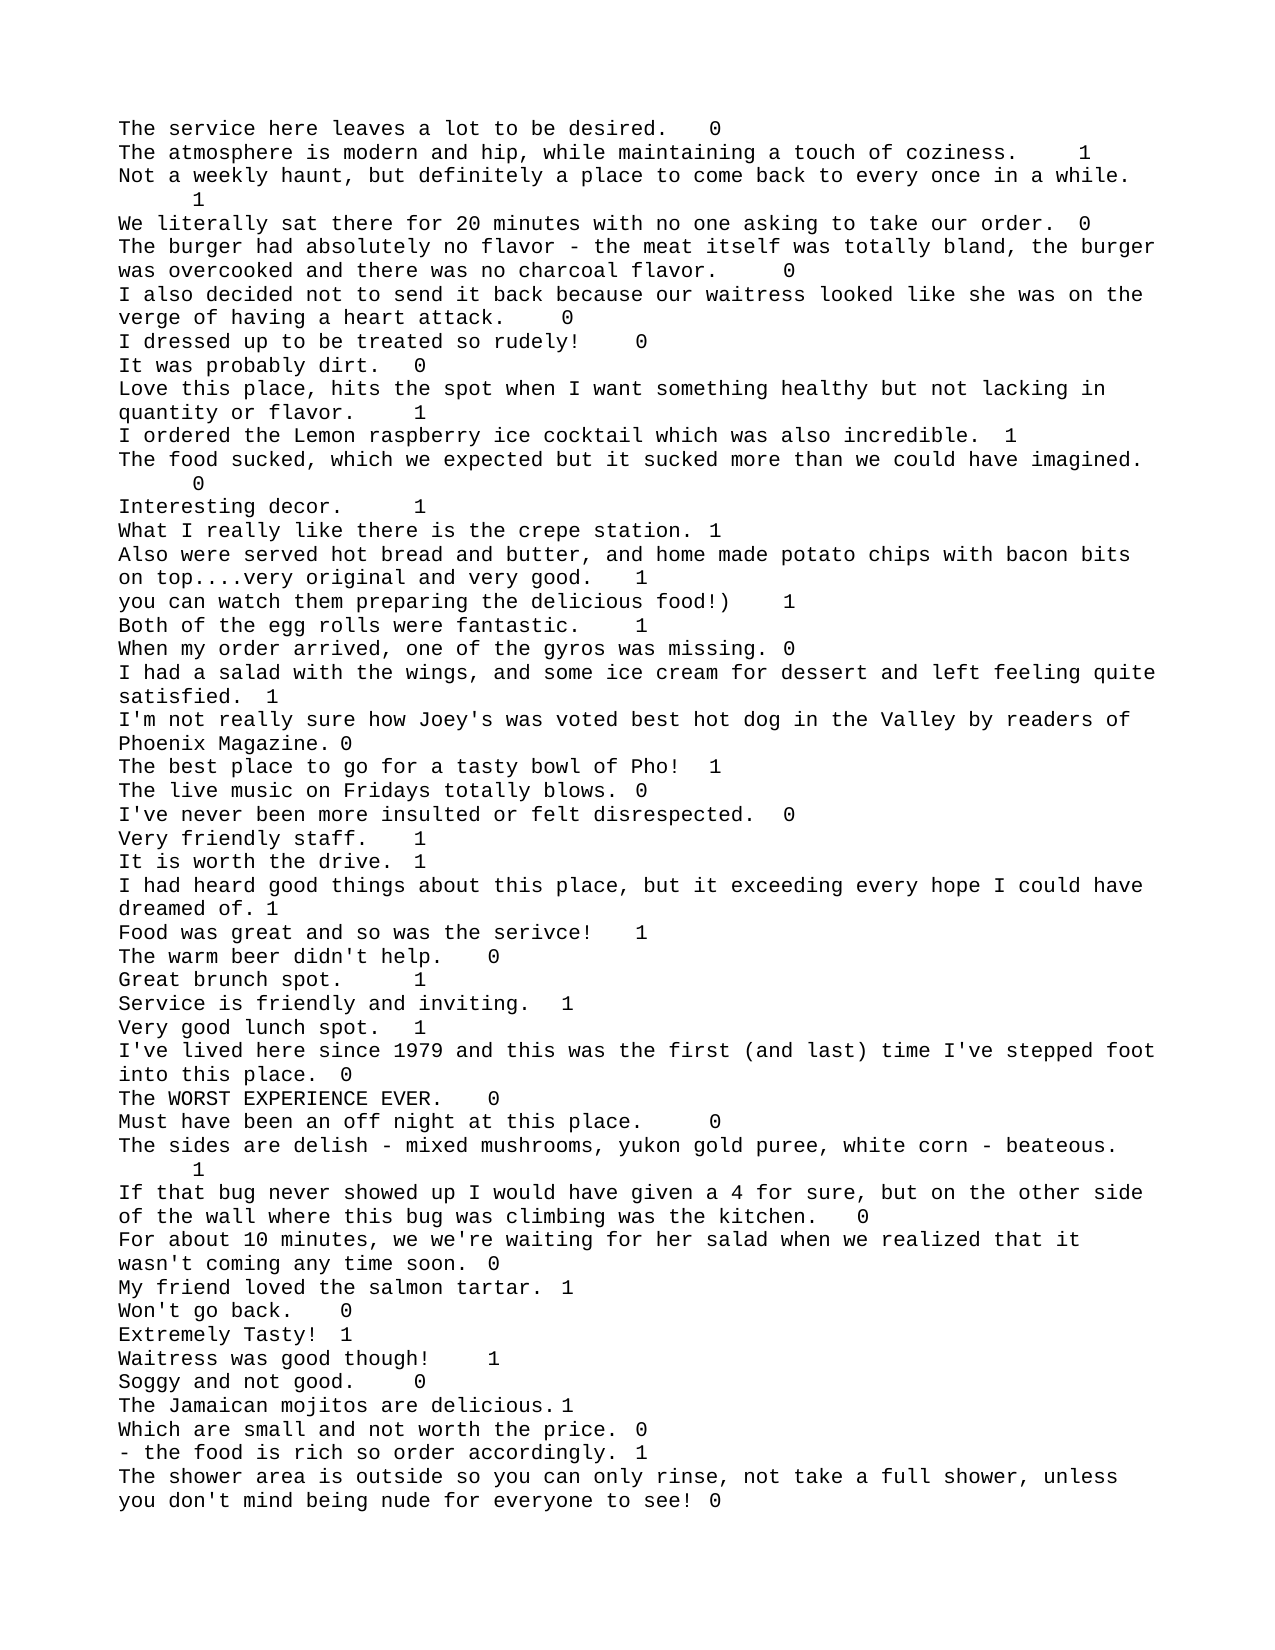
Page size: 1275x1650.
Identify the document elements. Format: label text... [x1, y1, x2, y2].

text The service here leaves a lot to be desired. 0 The atmosphere is modern and hip, while maintaining a touch of coziness. 1 Not a weekly haunt, but definitely a place to come back to every once in a while. 1 We literally sat there for 20 minutes with no one asking to take our order. 0 The burger had absolutely no flavor - the meat itself was totally bland, the burger was overcooked and there was no charcoal flavor. 0 I also decided not to send it back because our waitress looked like she was on the verge of having a heart attack. 0 I dressed up to be treated so rudely! 0 It was probably dirt. 0 Love this place, hits the spot when I want something healthy but not lacking in quantity or flavor. 1 I ordered the Lemon raspberry ice cocktail which was also incredible. 1 The food sucked, which we expected but it sucked more than we could have imagined. 0 Interesting decor. 1 What I really like there is the crepe station. 1 Also were served hot bread and butter, and home made potato chips with bacon bits on top....very original and very good. 1 you can watch them preparing the delicious food!) 1 Both of the egg rolls were fantastic. 1 When my order arrived, one of the gyros was missing. 0 I had a salad with the wings, and some ice cream for dessert and left feeling quite satisfied. 1 I'm not really sure how Joey's was voted best hot dog in the Valley by readers of Phoenix Magazine. 0 The best place to go for a tasty bowl of Pho! 1 The live music on Fridays totally blows. 0 I've never been more insulted or felt disrespected. 0 Very friendly staff. 1 It is worth the drive. 1 I had heard good things about this place, but it exceeding every hope I could have dreamed of. 1 Food was great and so was the serivce! 1 The warm beer didn't help. 0 Great brunch spot. 1 Service is friendly and inviting. 1 Very good lunch spot. 1 I've lived here since 1979 and this was the first (and last) time I've stepped foot into this place. 0 The WORST EXPERIENCE EVER. 0 Must have been an off night at this place. 0 The sides are delish - mixed mushrooms, yukon gold puree, white corn - beateous. 1 If that bug never showed up I would have given a 4 for sure, but on the other side of the wall where this bug was climbing was the kitchen. 0 For about 10 minutes, we we're waiting for her salad when we realized that it wasn't coming any time soon. 0 My friend loved the salmon tartar. 1 Won't go back. 0 Extremely Tasty! 1 Waitress was good though! 1 Soggy and not good. 0 The Jamaican mojitos are delicious. 1 Which are small and not worth the price. 0 - the food is rich so order accordingly. 1 The shower area is outside so you can only rinse, not take a full shower, unless you don't mind being nude for everyone to see! 0 [118, 118, 1157, 1513]
